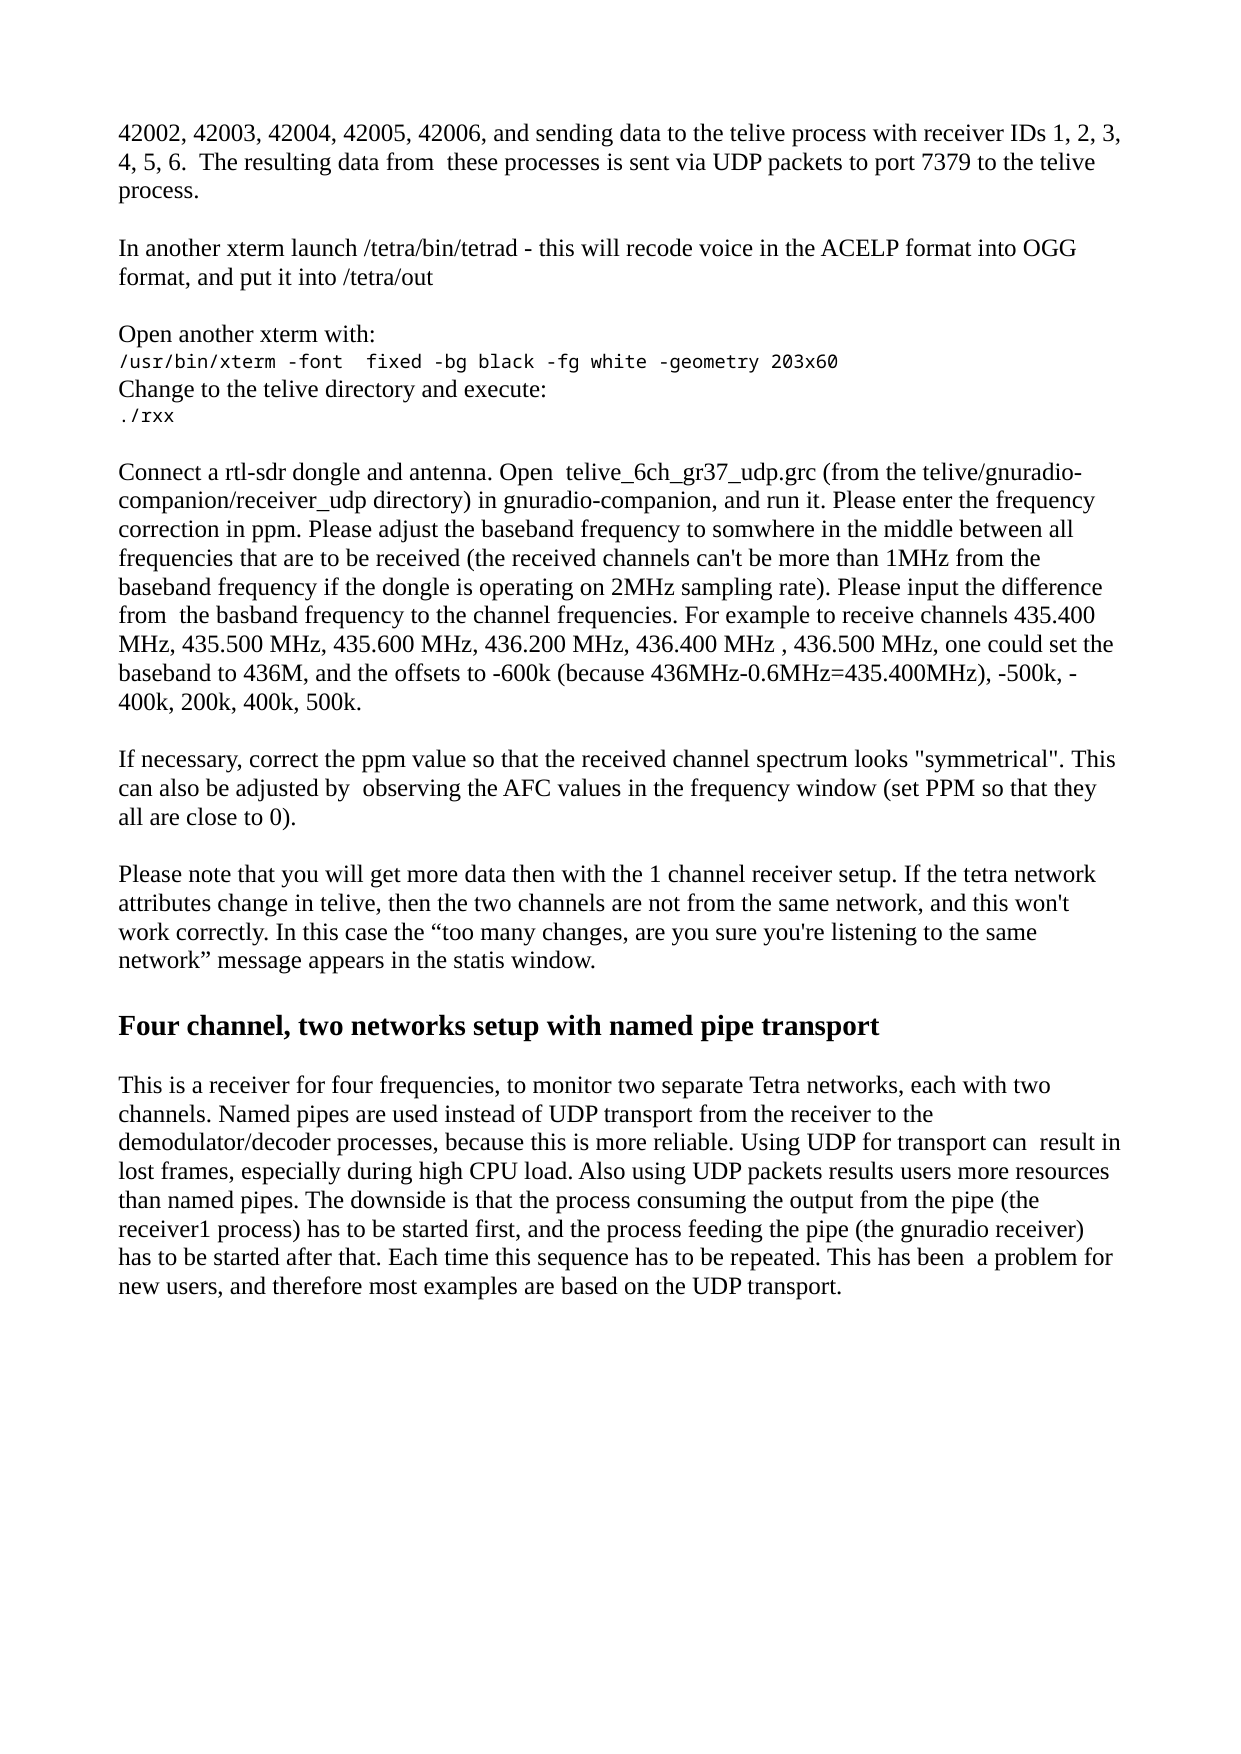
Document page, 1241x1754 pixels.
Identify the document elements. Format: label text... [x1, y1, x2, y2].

text If necessary, correct the ppm value so that the received channel spectrum looks "symmetrical". This can also be adjusted by observing the AFC values in the frequency window (set PPM so that they all are close to 0). [118, 744, 1122, 830]
text Connect a rtl-sdr dongle and antenna. Open telive_6ch_gr37_udp.grc (from the telive/gnuradio-companion/receiver_udp directory) in gnuradio-companion, and run it. Please enter the frequency correction in ppm. Please adjust the baseband frequency to somwhere in the middle between all frequencies that are to be received (the received channels can't be more than 1MHz from the baseband frequency if the dongle is operating on 2MHz sampling rate). Please input the difference from the basband frequency to the channel frequencies. For example to receive channels 435.400 MHz, 435.500 MHz, 435.600 MHz, 436.200 MHz, 436.400 MHz , 436.500 MHz, one could set the baseband to 436M, and the offsets to -600k (because 436MHz-0.6MHz=435.400MHz), -500k, -400k, 200k, 400k, 500k. [118, 457, 1122, 715]
text ./rxx [118, 402, 1122, 428]
text /usr/bin/xterm -font fixed -bg black -fg white -geometry 203x60 [118, 348, 1122, 374]
text 42002, 42003, 42004, 42005, 42006, and sending data to the telive process with receiver IDs 1, 2, 3, 4, 5, 6. The resulting data from these processes is sent via UDP packets to port 7379 to the telive process. [118, 118, 1122, 204]
text This is a receiver for four frequencies, to monitor two separate Tetra networks, each with two channels. Named pipes are used instead of UDP transport from the receiver to the demodulator/decoder processes, because this is more reliable. Using UDP for transport can result in lost frames, especially during high CPU load. Also using UDP packets results users more resources than named pipes. The downside is that the process consuming the output from the pipe (the receiver1 process) has to be started first, and the process feeding the pipe (the gnuradio receiver) has to be started after that. Each time this sequence has to be repeated. This has been a problem for new users, and therefore most examples are based on the UDP transport. [118, 1070, 1122, 1300]
text Please note that you will get more data then with the 1 channel receiver setup. If the tetra network attributes change in telive, then the two channels are not from the same network, and this won't work correctly. In this case the “too many changes, are you sure you're listening to the same network” message appears in the statis window. [118, 859, 1122, 974]
text Four channel, two networks setup with named pipe transport [118, 1008, 1122, 1041]
text Open another xterm with: [118, 319, 1122, 348]
text Change to the telive directory and execute: [118, 374, 1122, 402]
text In another xterm launch /tetra/bin/tetrad - this will recode voice in the ACELP format into OGG format, and put it into /tetra/out [118, 233, 1122, 291]
